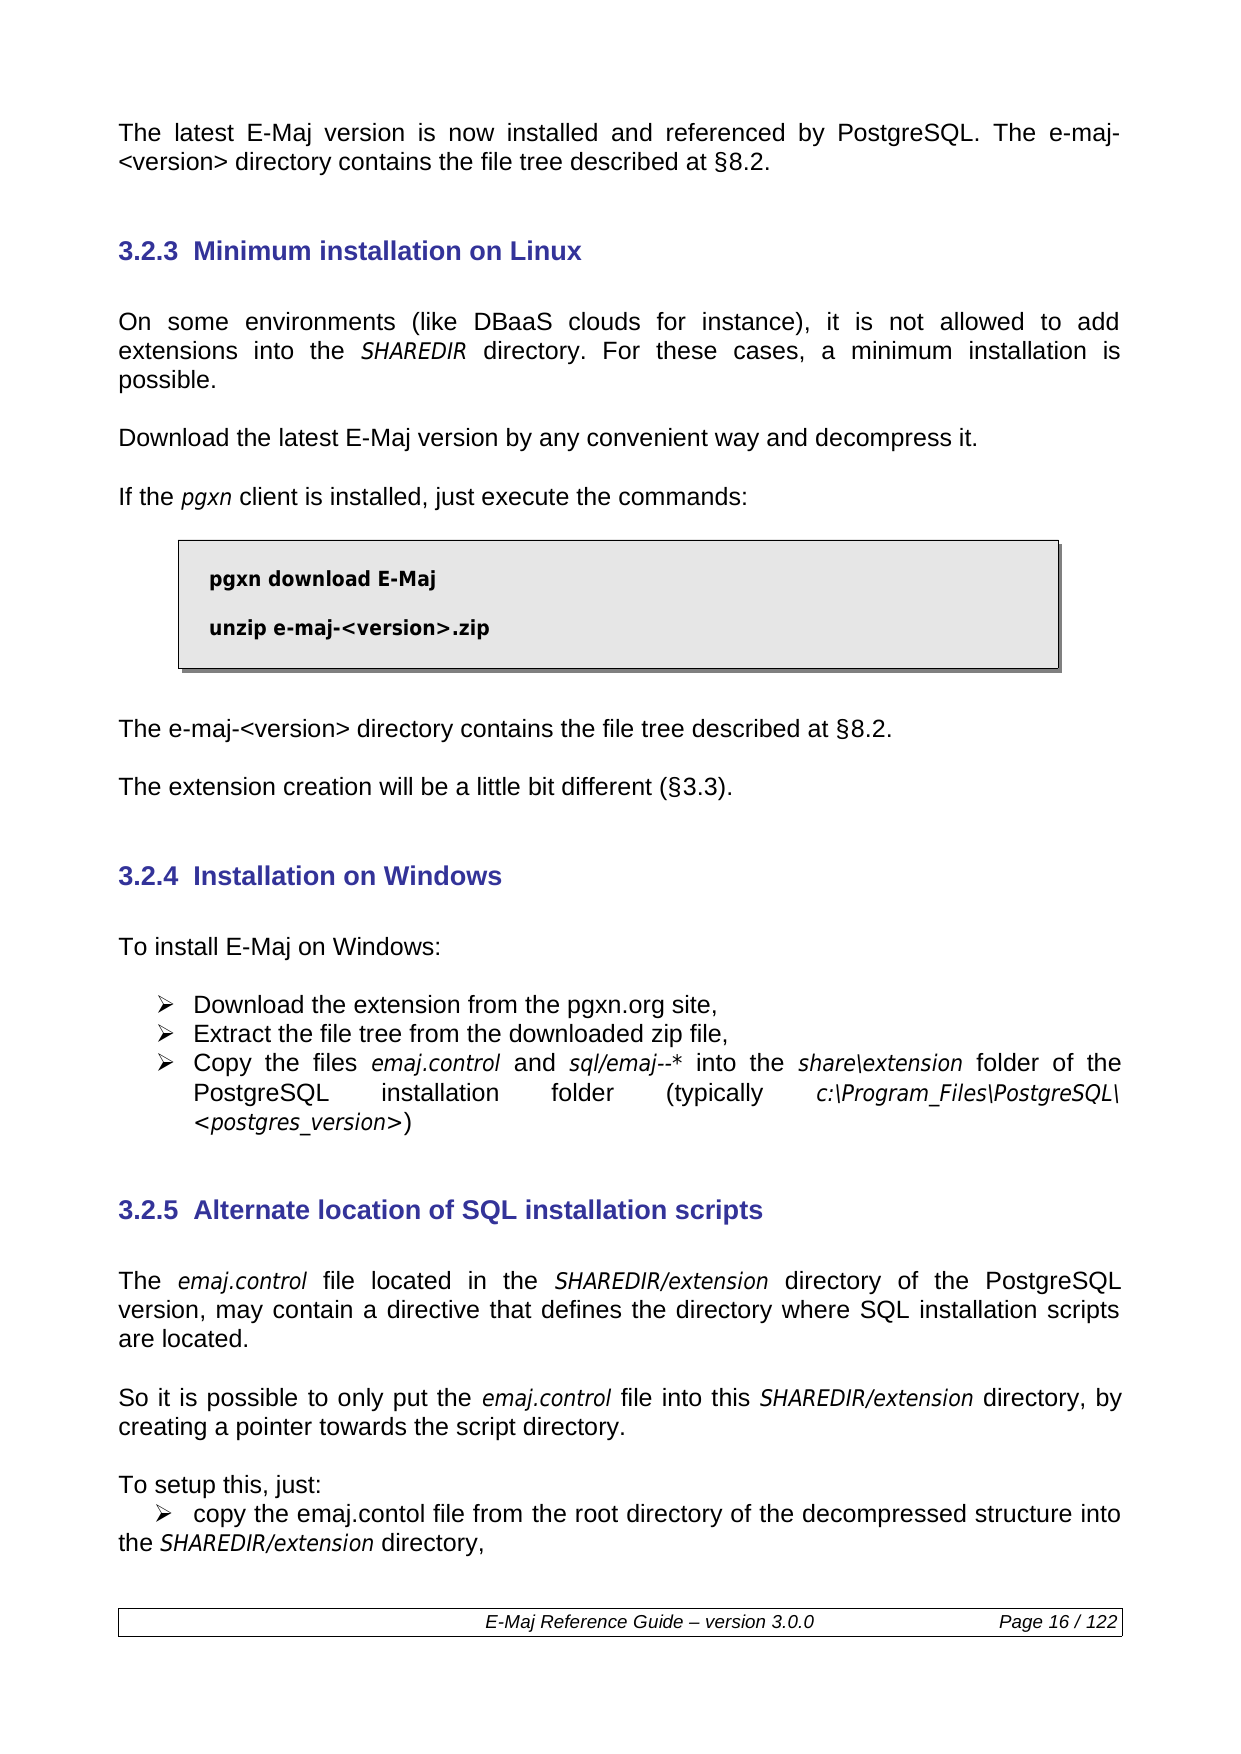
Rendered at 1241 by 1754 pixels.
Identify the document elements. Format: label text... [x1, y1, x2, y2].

list Extract the file tree from the downloaded zip file, [156, 1019, 1122, 1048]
text So it is possible to only put the emaj.control file into this SHAREDIR/extension directory, by creating a pointer towards the script directory. [118, 1382, 1122, 1441]
text The emaj.control file located in the SHAREDIR/extension directory of the PostgreSQL version, may contain a directive that defines the directory where SQL installation scripts are located. [118, 1266, 1122, 1353]
text The extension creation will be a little bit different (§3.3). [118, 772, 1122, 801]
text Download the latest E-Maj version by any convenient way and decompress it. [118, 423, 1122, 452]
text The e-maj-<version> directory contains the file tree described at §8.2. [118, 714, 1122, 743]
text pgxn download E-Maj [179, 564, 1058, 588]
text If the pgxn client is installed, just execute the commands: [118, 481, 1122, 510]
subtitle Alternate location of SQL installation scripts [118, 1194, 1122, 1225]
text To install E-Maj on Windows: [118, 932, 1122, 961]
list Copy the files emaj.control and sql/emaj--* into the share\extension folder of the PostgreSQL installation folder (typically c:\Program_Files\PostgreSQL\<postgres_version>) [156, 1048, 1122, 1136]
list Download the extension from the pgxn.org site, [156, 990, 1122, 1019]
text On some environments (like DBaaS clouds for instance), it is not allowed to add extensions into the SHAREDIR directory. For these cases, a minimum installation is possible. [118, 307, 1122, 394]
text To setup this, just: [118, 1470, 1122, 1499]
text The latest E-Maj version is now installed and referenced by PostgreSQL. The e-maj-<version> directory contains the file tree described at §8.2. [118, 118, 1122, 176]
subtitle Installation on Windows [118, 859, 1122, 891]
text unzip e-maj-<version>.zip [179, 613, 1058, 637]
subtitle Minimum installation on Linux [118, 234, 1122, 265]
list copy the emaj.contol file from the root directory of the decompressed structure into the SHAREDIR/extension directory, [118, 1499, 1122, 1557]
